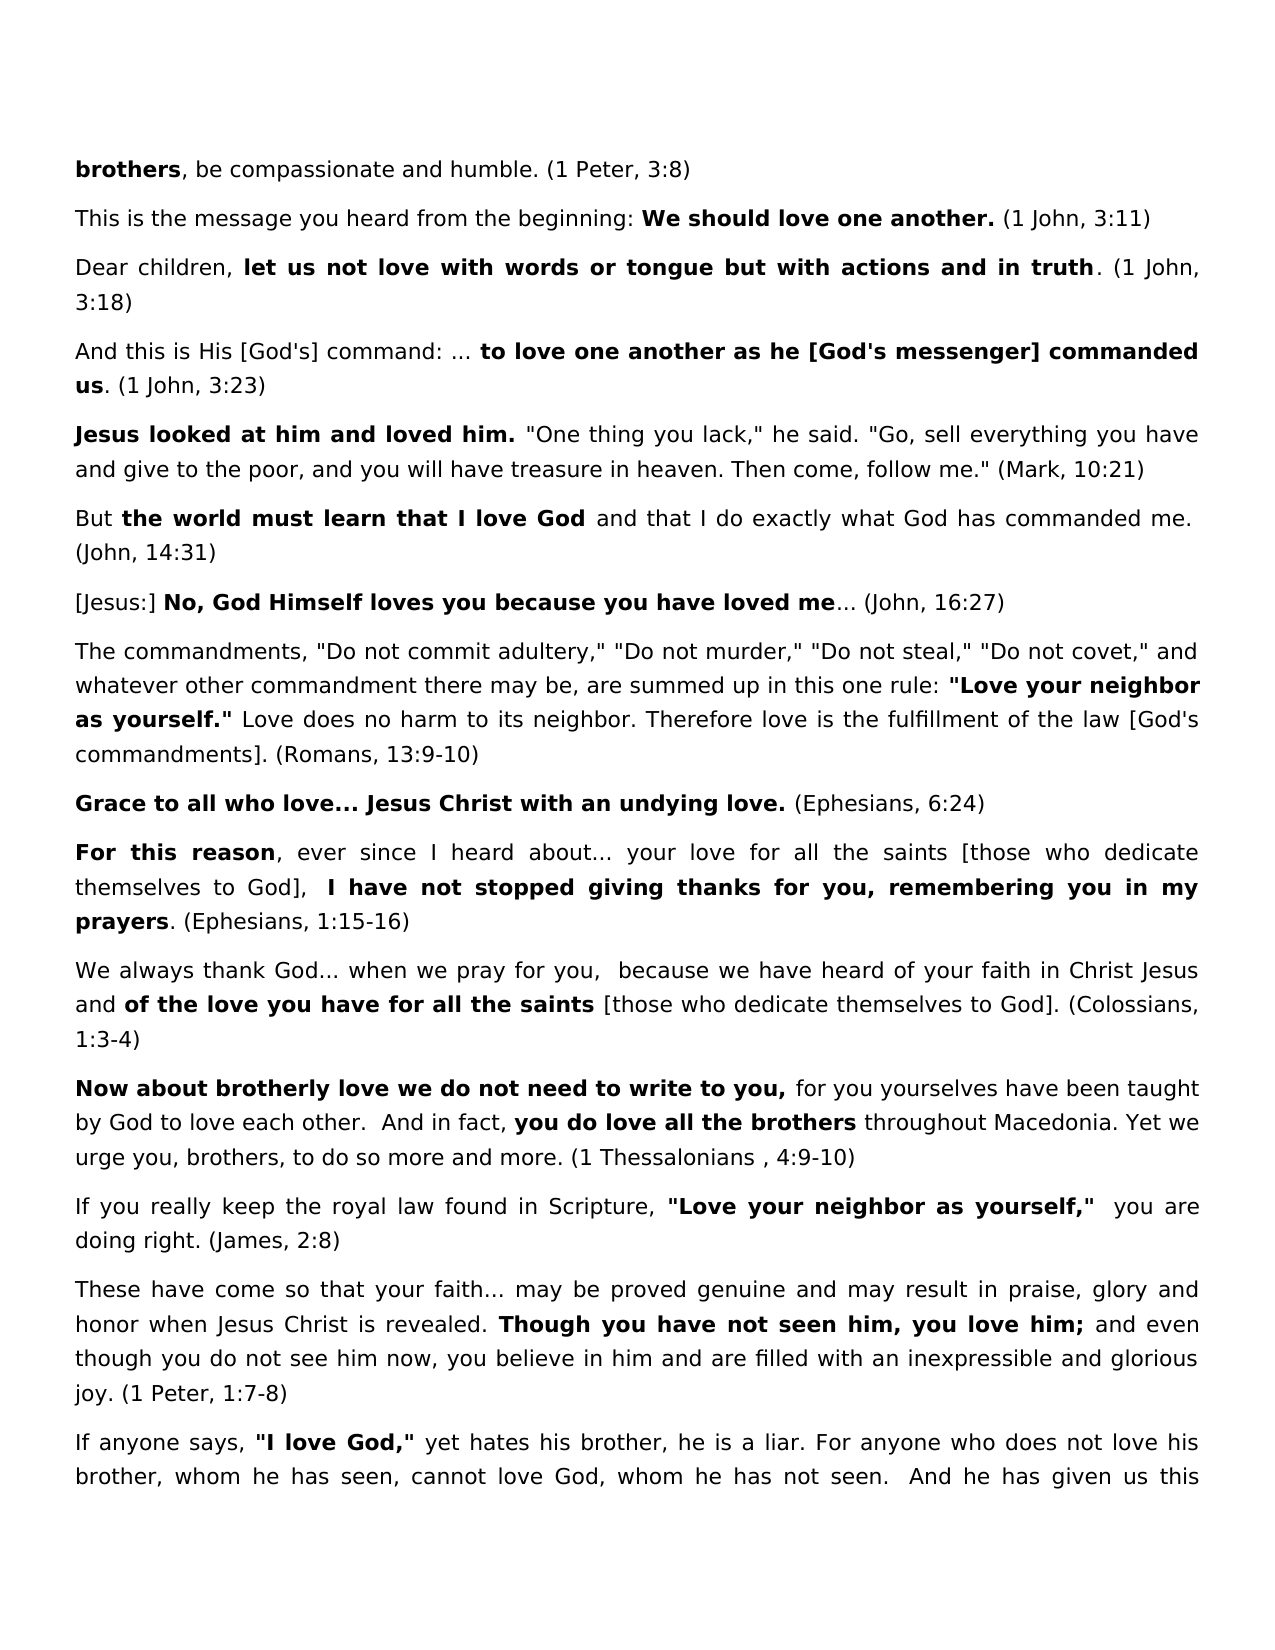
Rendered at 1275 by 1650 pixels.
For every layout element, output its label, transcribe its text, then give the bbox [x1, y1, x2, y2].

text These have come so that your faith... may be proved genuine and may result in praise, glory and honor when Jesus Christ is revealed. Though you have not seen him, you love him; and even though you do not see him now, you believe in him and are filled with an inexpressible and glorious joy. (1 Peter, 1:7-8) [75, 1270, 1200, 1408]
text This is the message you heard from the beginning: We should love one another. (1 John, 3:11) [75, 199, 1200, 233]
text And this is His [God's] command: ... to love one another as he [God's messenger] commanded us. (1 John, 3:23) [75, 332, 1200, 401]
text If you really keep the royal law found in Scripture, "Love your neighbor as yourself," you are doing right. (James, 2:8) [75, 1187, 1200, 1256]
text Grace to all who love... Jesus Christ with an undying love. (Ephesians, 6:24) [75, 784, 1200, 818]
text Dear children, let us not love with words or tongue but with actions and in truth. (1 John, 3:18) [75, 248, 1200, 317]
text The commandments, "Do not commit adultery," "Do not murder," "Do not steal," "Do not covet," and whatever other commandment there may be, are summed up in this one rule: "Love your neighbor as yourself." Love does no harm to its neighbor. Therefore love is the fulfillment of the law [God's commandments]. (Romans, 13:9-10) [75, 632, 1200, 769]
text If anyone says, "I love God," yet hates his brother, he is a liar. For anyone who does not love his brother, whom he has seen, cannot love God, whom he has not seen. And he has given us this [75, 1423, 1200, 1491]
text But the world must learn that I love God and that I do exactly what God has commanded me. (John, 14:31) [75, 499, 1200, 568]
text We always thank God... when we pray for you, because we have heard of your faith in Christ Jesus and of the love you have for all the saints [those who dedicate themselves to God]. (Colossians, 1:3-4) [75, 951, 1200, 1054]
text brothers, be compassionate and humble. (1 Peter, 3:8) [75, 150, 1200, 184]
text Jesus looked at him and loved him. "One thing you lack," he said. "Go, sell everything you have and give to the poor, and you will have treasure in heaven. Then come, follow me." (Mark, 10:21) [75, 415, 1200, 484]
text Now about brotherly love we do not need to write to you, for you yourselves have been taught by God to love each other. And in fact, you do love all the brothers throughout Macedonia. Yet we urge you, brothers, to do so more and more. (1 Thessalonians , 4:9-10) [75, 1069, 1200, 1172]
text For this reason, ever since I heard about... your love for all the saints [those who dedicate themselves to God], I have not stopped giving thanks for you, remembering you in my prayers. (Ephesians, 1:15-16) [75, 833, 1200, 936]
text [Jesus:] No, God Himself loves you because you have loved me... (John, 16:27) [75, 582, 1200, 617]
